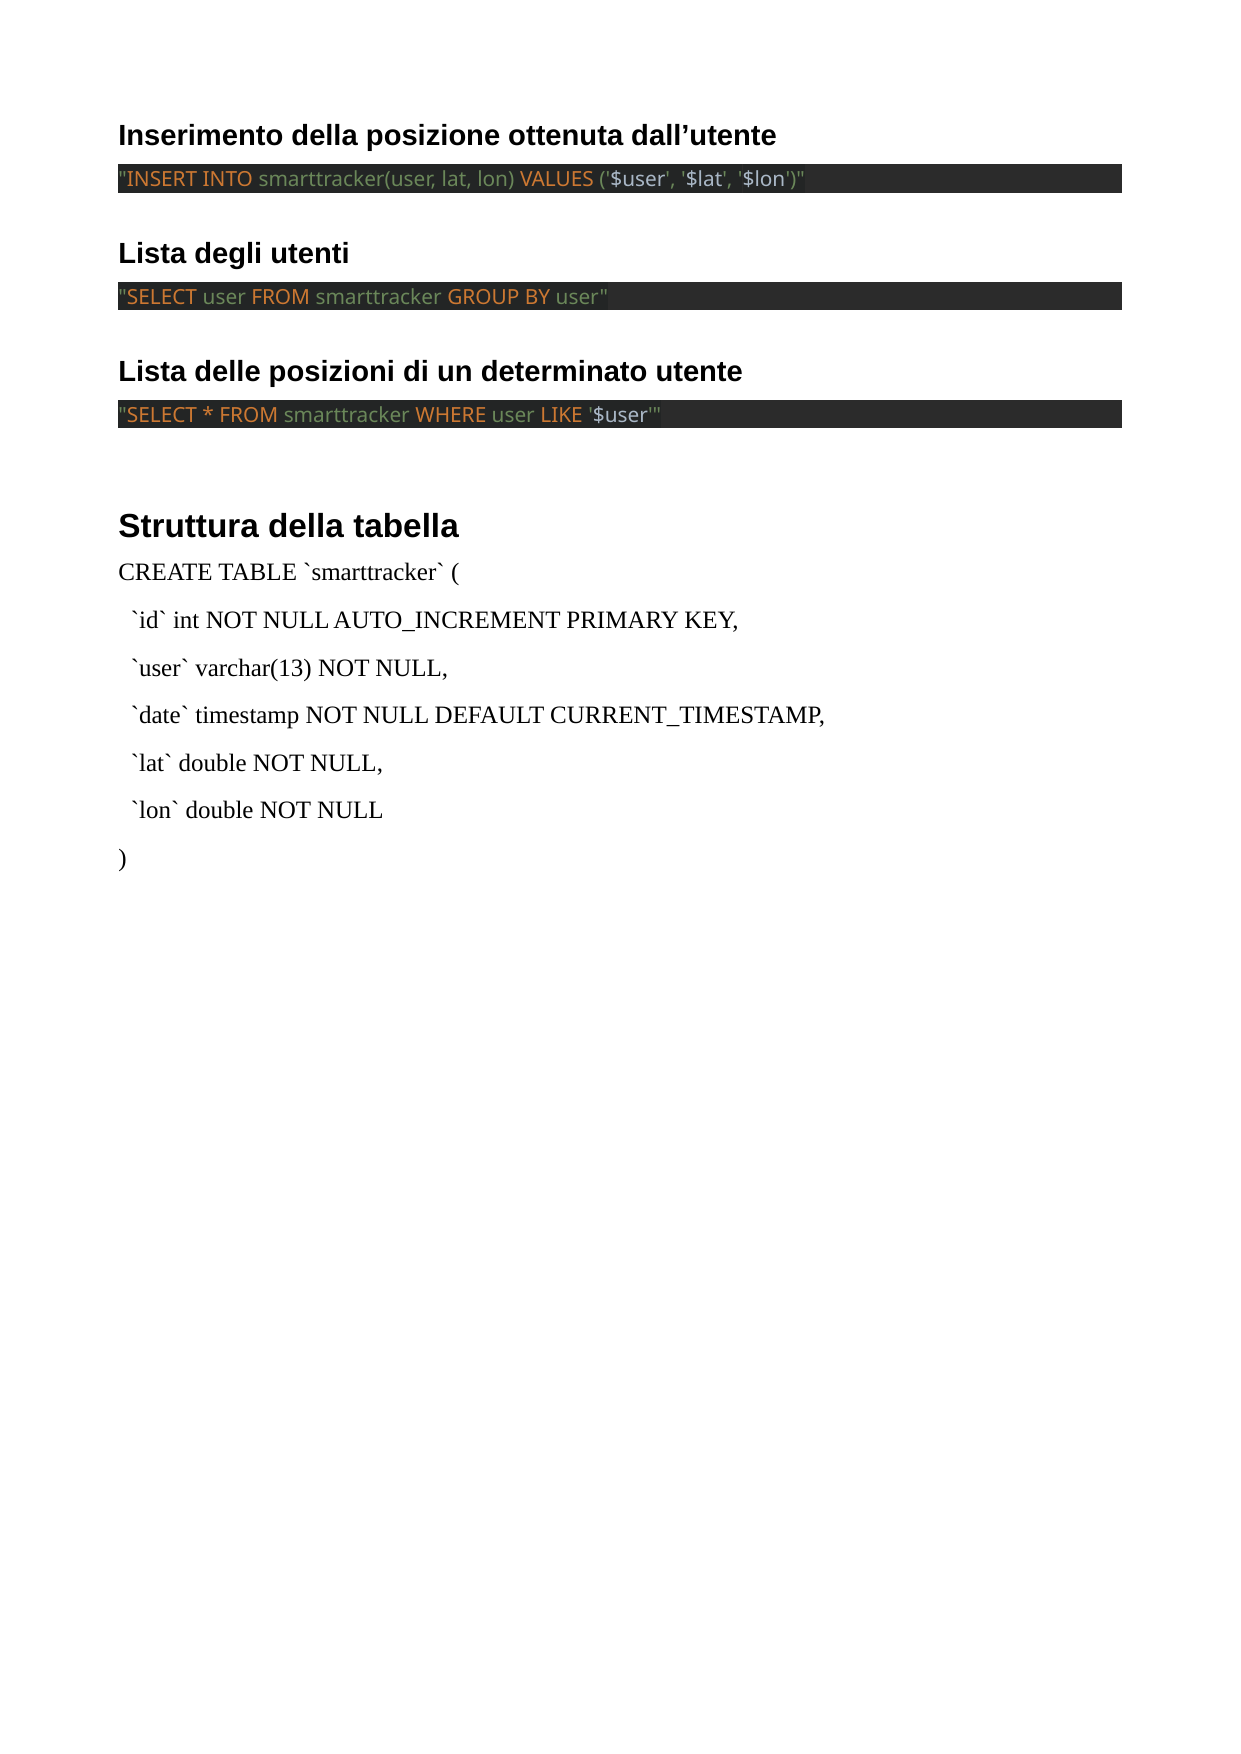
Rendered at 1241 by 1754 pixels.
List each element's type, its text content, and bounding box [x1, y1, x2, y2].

text "INSERT INTO smarttracker(user, lat, lon) VALUES ('$user', '$lat', '$lon')" [118, 164, 1122, 193]
text CREATE TABLE `smarttracker` ( [118, 557, 1122, 586]
subtitle Lista delle posizioni di un determinato utente [118, 354, 1122, 387]
subtitle Lista degli utenti [118, 236, 1122, 269]
text `lat` double NOT NULL, [118, 748, 1122, 777]
text "SELECT user FROM smarttracker GROUP BY user" [118, 282, 1122, 310]
text "SELECT * FROM smarttracker WHERE user LIKE '$user'" [118, 400, 1122, 428]
text `lon` double NOT NULL [118, 796, 1122, 824]
text ) [118, 843, 1122, 872]
subtitle Struttura della tabella [118, 507, 1122, 545]
text `date` timestamp NOT NULL DEFAULT CURRENT_TIMESTAMP, [118, 700, 1122, 729]
text `user` varchar(13) NOT NULL, [118, 653, 1122, 681]
subtitle Inserimento della posizione ottenuta dall’utente [118, 118, 1122, 152]
text `id` int NOT NULL AUTO_INCREMENT PRIMARY KEY, [118, 605, 1122, 634]
